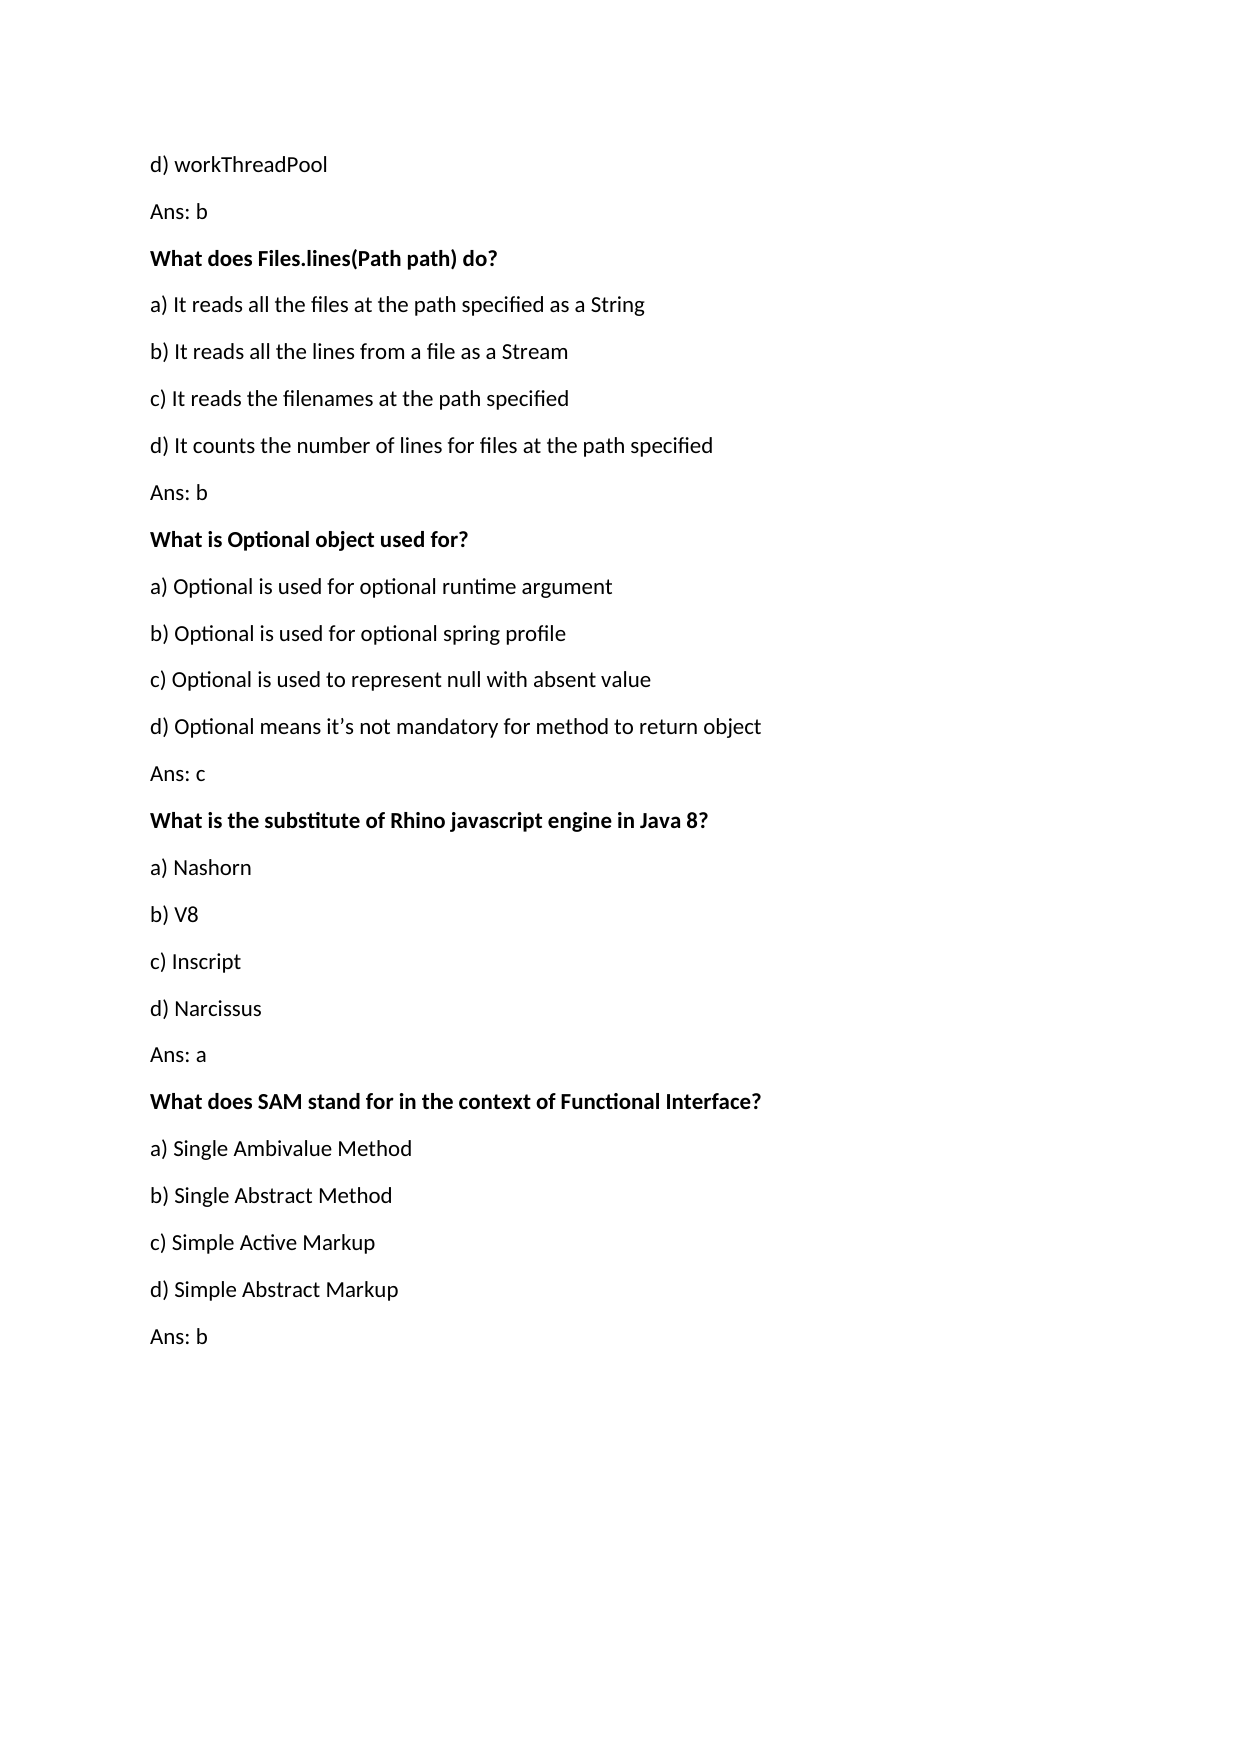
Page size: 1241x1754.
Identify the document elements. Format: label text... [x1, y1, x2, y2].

text c) Simple Active Markup [150, 1228, 1090, 1256]
text Ans: a [150, 1041, 1090, 1069]
text b) It reads all the lines from a file as a Stream [150, 337, 1090, 366]
text What is the substitute of Rhino javascript engine in Java 8? [150, 806, 1090, 834]
text d) workThreadPool [150, 150, 1090, 178]
text Ans: c [150, 759, 1090, 787]
text b) V8 [150, 900, 1090, 928]
text b) Single Abstract Method [150, 1181, 1090, 1209]
text Ans: b [150, 478, 1090, 506]
text d) Optional means it’s not mandatory for method to return object [150, 712, 1090, 741]
text c) Optional is used to represent null with absent value [150, 666, 1090, 694]
text a) Single Ambivalue Method [150, 1134, 1090, 1162]
text Ans: b [150, 197, 1090, 225]
text d) Simple Abstract Markup [150, 1275, 1090, 1303]
text d) Narcissus [150, 994, 1090, 1022]
text a) Nashorn [150, 853, 1090, 881]
text What does SAM stand for in the context of Functional Interface? [150, 1087, 1090, 1116]
text a) Optional is used for optional runtime argument [150, 572, 1090, 600]
text c) It reads the filenames at the path specified [150, 384, 1090, 412]
text What does Files.lines(Path path) do? [150, 244, 1090, 272]
text What is Optional object used for? [150, 525, 1090, 553]
text b) Optional is used for optional spring profile [150, 619, 1090, 647]
text a) It reads all the files at the path specified as a String [150, 291, 1090, 319]
text c) Inscript [150, 947, 1090, 975]
text Ans: b [150, 1322, 1090, 1350]
text d) It counts the number of lines for files at the path specified [150, 431, 1090, 459]
